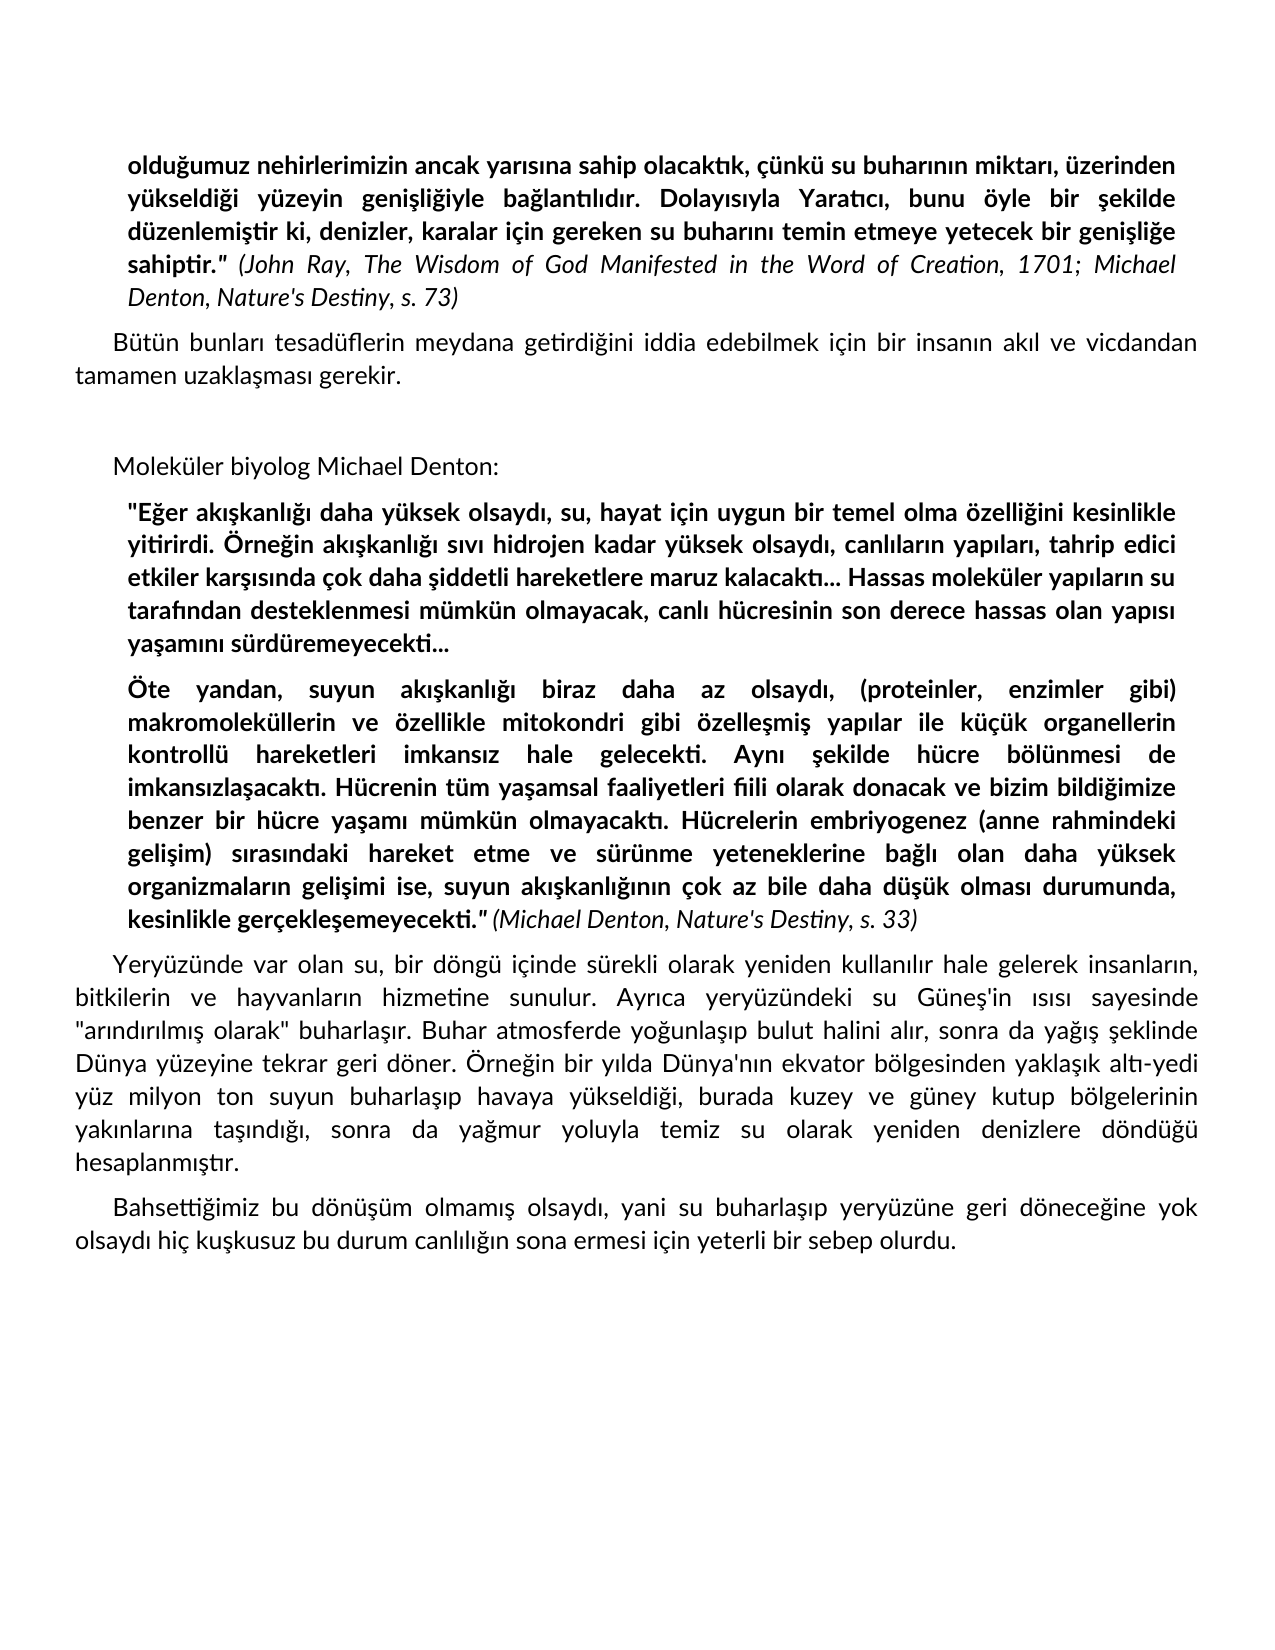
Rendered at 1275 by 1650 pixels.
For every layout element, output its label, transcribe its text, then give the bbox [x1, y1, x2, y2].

text "Eğer akışkanlığı daha yüksek olsaydı, su, hayat için uygun bir temel olma özelliğini kesinlikle yitirirdi. Örneğin akışkanlığı sıvı hidrojen kadar yüksek olsaydı, canlıların yapıları, tahrip edici etkiler karşısında çok daha şiddetli hareketlere maruz kalacaktı... Hassas moleküler yapıların su tarafından desteklenmesi mümkün olmayacak, canlı hücresinin son derece hassas olan yapısı yaşamını sürdüremeyecekti... [127, 496, 1177, 658]
text olduğumuz nehirlerimizin ancak yarısına sahip olacaktık, çünkü su buharının miktarı, üzerinden yükseldiği yüzeyin genişliğiyle bağlantılıdır. Dolayısıyla Yaratıcı, bunu öyle bir şekilde düzenlemiştir ki, denizler, karalar için gereken su buharını temin etmeye yetecek bir genişliğe sahiptir." (John Ray, The Wisdom of God Manifested in the Word of Creation, 1701; Michael Denton, Nature's Destiny, s. 73) [127, 150, 1177, 312]
text Moleküler biyolog Michael Denton: [75, 451, 1200, 481]
text Yeryüzünde var olan su, bir döngü içinde sürekli olarak yeniden kullanılır hale gelerek insanların, bitkilerin ve hayvanların hizmetine sunulur. Ayrıca yeryüzündeki su Güneş'in ısısı sayesinde "arındırılmış olarak" buharlaşır. Buhar atmosferde yoğunlaşıp bulut halini alır, sonra da yağış şeklinde Dünya yüzeyine tekrar geri döner. Örneğin bir yılda Dünya'nın ekvator bölgesinden yaklaşık altı-yedi yüz milyon ton suyun buharlaşıp havaya yükseldiği, burada kuzey ve güney kutup bölgelerinin yakınlarına taşındığı, sonra da yağmur yoluyla temiz su olarak yeniden denizlere döndüğü hesaplanmıştır. [75, 949, 1200, 1177]
text Bütün bunları tesadüflerin meydana getirdiğini iddia edebilmek için bir insanın akıl ve vicdandan tamamen uzaklaşması gerekir. [75, 327, 1200, 390]
text Bahsettiğimiz bu dönüşüm olmamış olsaydı, yani su buharlaşıp yeryüzüne geri döneceğine yok olsaydı hiç kuşkusuz bu durum canlılığın sona ermesi için yeterli bir sebep olurdu. [75, 1192, 1200, 1255]
text Öte yandan, suyun akışkanlığı biraz daha az olsaydı, (proteinler, enzimler gibi) makromoleküllerin ve özellikle mitokondri gibi özelleşmiş yapılar ile küçük organellerin kontrollü hareketleri imkansız hale gelecekti. Aynı şekilde hücre bölünmesi de imkansızlaşacaktı. Hücrenin tüm yaşamsal faaliyetleri fiili olarak donacak ve bizim bildiğimize benzer bir hücre yaşamı mümkün olmayacaktı. Hücrelerin embriyogenez (anne rahmindeki gelişim) sırasındaki hareket etme ve sürünme yeteneklerine bağlı olan daha yüksek organizmaların gelişimi ise, suyun akışkanlığının çok az bile daha düşük olması durumunda, kesinlikle gerçekleşemeyecekti." (Michael Denton, Nature's Destiny, s. 33) [127, 673, 1177, 934]
